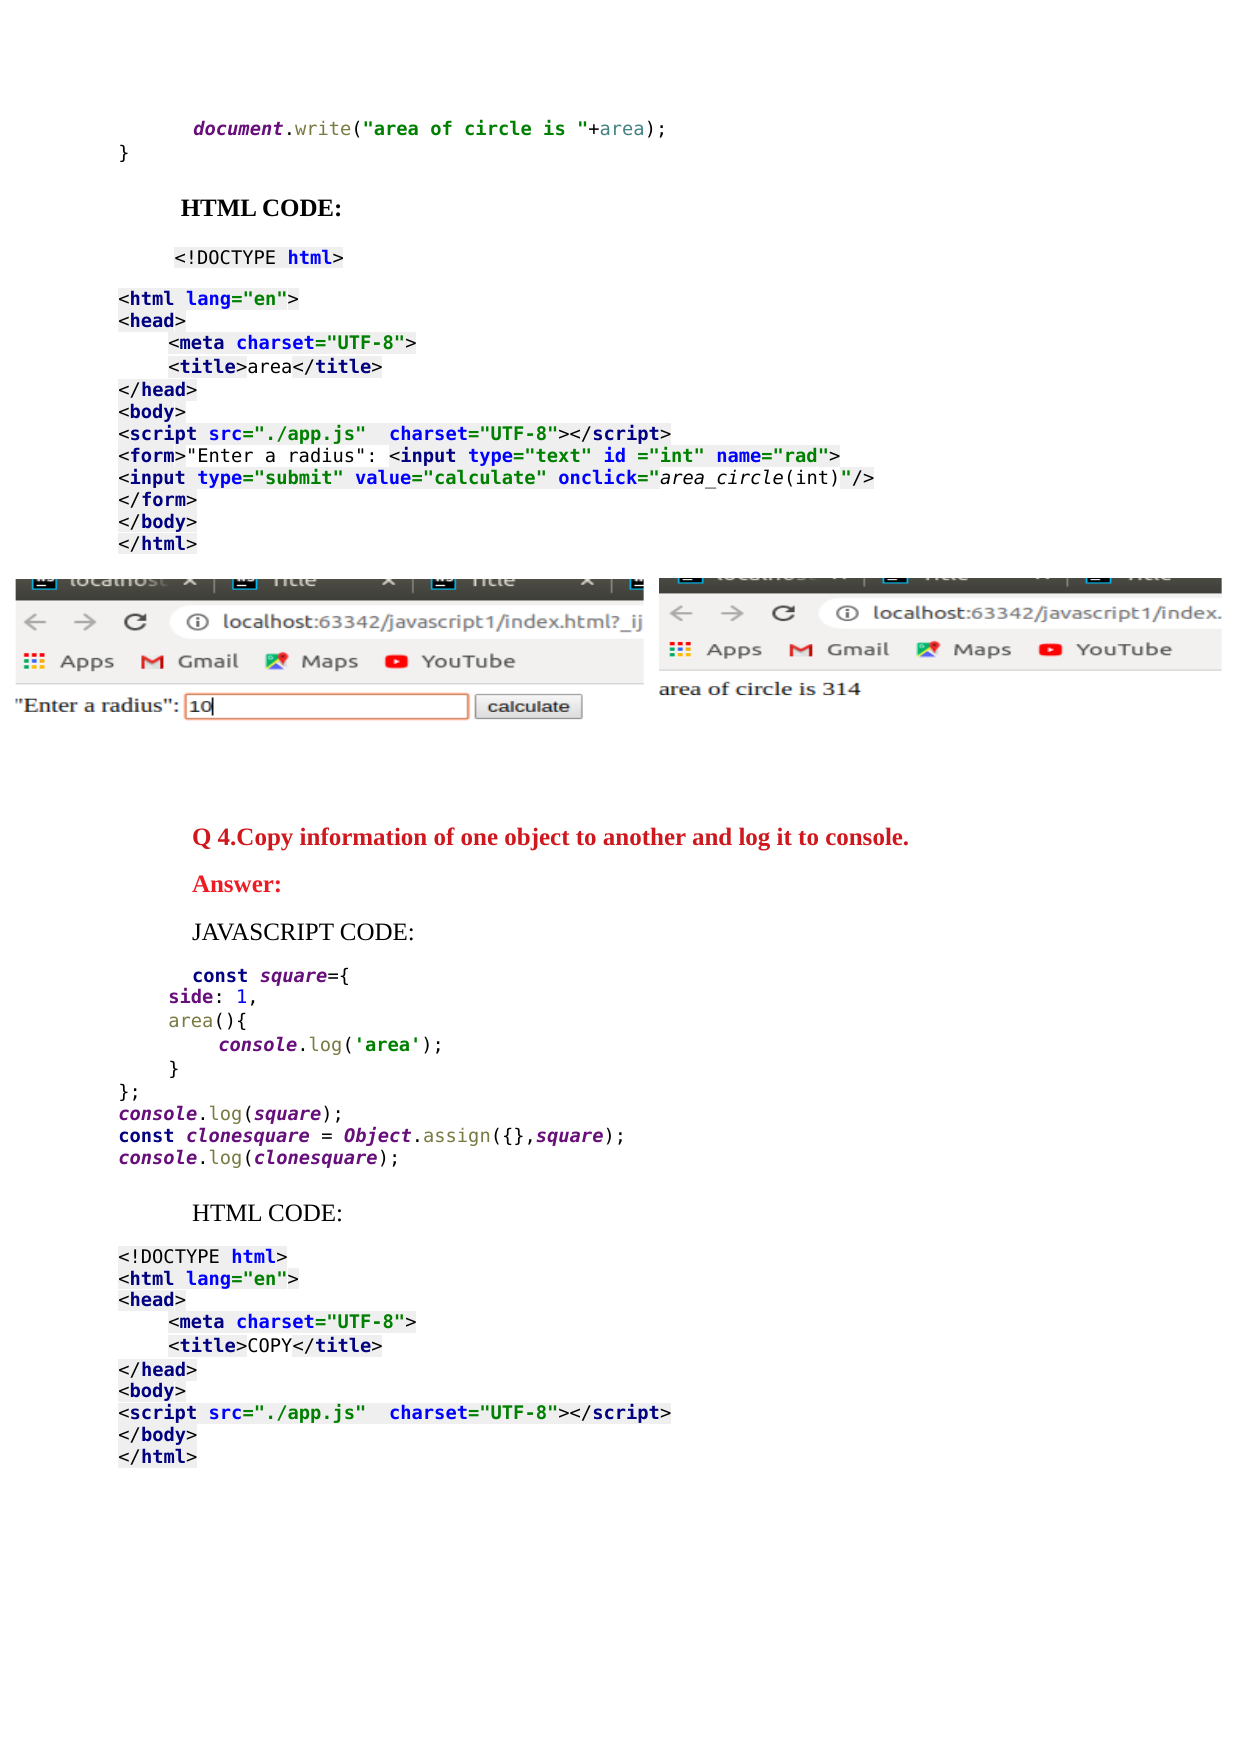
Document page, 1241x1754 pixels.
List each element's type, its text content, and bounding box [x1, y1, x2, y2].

picture [659, 578, 1222, 821]
text area(){ [118, 1010, 1122, 1034]
text <body> [118, 1381, 1122, 1402]
text console.log(square); [118, 1103, 1122, 1125]
text </body> [118, 511, 1122, 532]
list const square={ [162, 965, 1122, 987]
picture [15, 579, 644, 821]
text </head> [118, 379, 1122, 401]
text <form>"Enter a radius": <input type="text" id ="int" name="rad"> [118, 445, 1122, 467]
text <title>COPY</title> [118, 1335, 1122, 1359]
picture [34, 579, 54, 587]
text document.write("area of circle is "+area); [118, 118, 1122, 142]
text <script src="./app.js" charset="UTF-8"></script> [118, 1402, 1122, 1424]
picture [632, 579, 644, 587]
text </html> [118, 1446, 1122, 1468]
text HTML CODE: [118, 193, 1122, 222]
text console.log('area'); [118, 1034, 1122, 1057]
text </form> [118, 489, 1122, 511]
list Q 4.Copy information of one object to another and log it to console. [162, 822, 1122, 851]
text <head> [118, 310, 1122, 332]
text <html lang="en"> [118, 288, 1122, 310]
text </head> [118, 1359, 1122, 1381]
picture [235, 579, 255, 587]
text <head> [118, 1289, 1122, 1311]
text <!DOCTYPE html> [118, 1246, 1122, 1268]
text console.log(clonesquare); [118, 1147, 1122, 1169]
list Answer: [162, 869, 1122, 898]
text <title>area</title> [118, 356, 1122, 379]
text <meta charset="UTF-8"> [118, 1311, 1122, 1335]
text <input type="submit" value="calculate" onclick="area_circle(int)"/> [118, 467, 1122, 489]
text } [118, 142, 1122, 164]
text </body> [118, 1424, 1122, 1446]
picture [433, 579, 453, 587]
text <html lang="en"> [118, 1268, 1122, 1289]
text </html> [118, 532, 1122, 554]
text const clonesquare = Object.assign({},square); [118, 1125, 1122, 1147]
text }; [118, 1081, 1122, 1103]
list JAVASCRIPT CODE: [162, 917, 1122, 946]
list HTML CODE: [162, 1198, 1122, 1227]
text side: 1, [118, 987, 1122, 1010]
text <body> [118, 401, 1122, 423]
text <!DOCTYPE html> [118, 241, 1122, 269]
text <meta charset="UTF-8"> [118, 332, 1122, 356]
text <script src="./app.js" charset="UTF-8"></script> [118, 423, 1122, 445]
text } [118, 1057, 1122, 1081]
